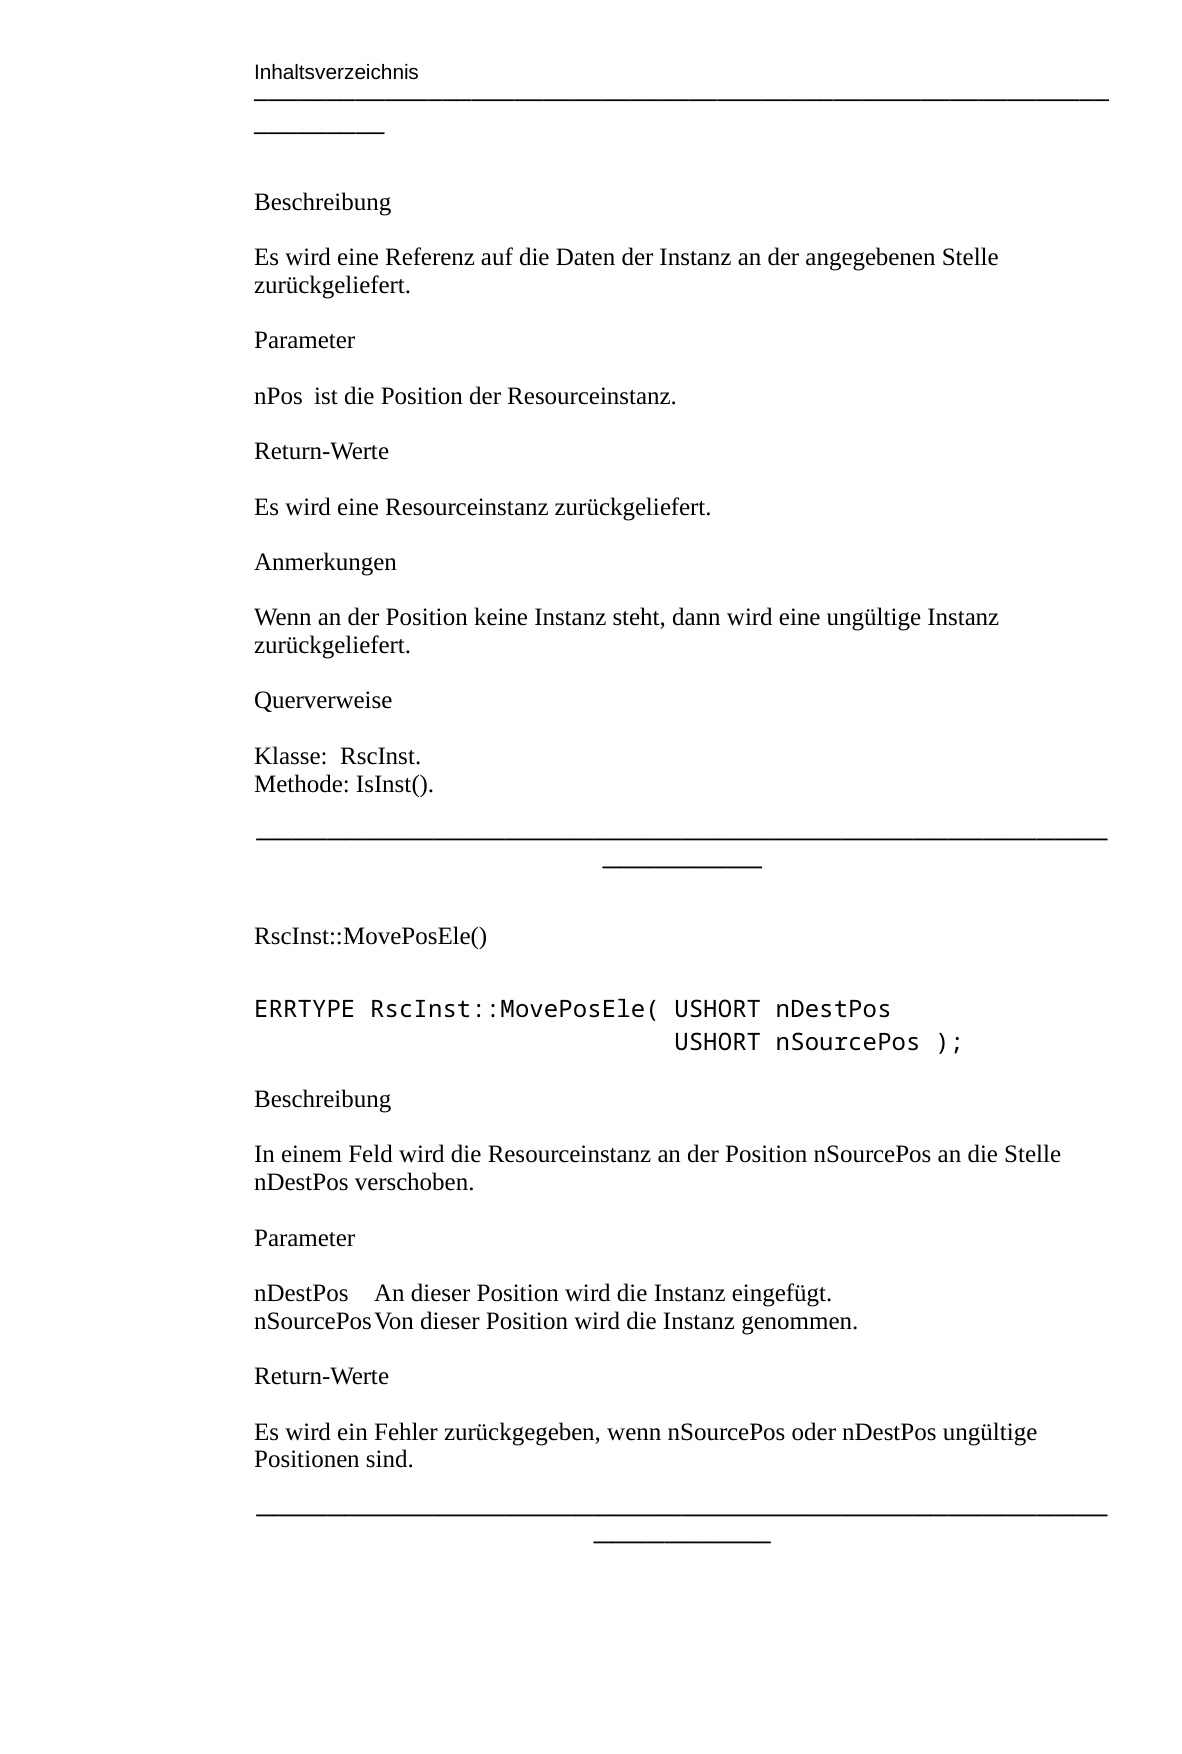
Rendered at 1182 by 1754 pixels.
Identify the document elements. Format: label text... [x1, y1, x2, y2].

text nSourcePos Von dieser Position wird die Instanz genommen. [254, 1307, 1110, 1334]
text Parameter [254, 326, 1110, 354]
text Es wird eine Resourceinstanz zurückgeliefert. [254, 493, 1110, 520]
text nPos ist die Position der Resourceinstanz. [254, 382, 1110, 409]
text Parameter [254, 1224, 1110, 1251]
text Beschreibung [254, 1085, 1110, 1113]
text nDestPos An dieser Position wird die Instanz eingefügt. [254, 1279, 1110, 1307]
text Wenn an der Position keine Instanz steht, dann wird eine ungültige Instanz zurückgeliefert. [254, 603, 1110, 659]
text Querverweise [254, 687, 1110, 714]
text Return-Werte [254, 1362, 1110, 1390]
text Klasse: RscInst. [254, 742, 1110, 770]
text Anmerkungen [254, 548, 1110, 576]
text ───────────────────────────────────────────────────────── [254, 825, 1110, 881]
text Return-Werte [254, 437, 1110, 465]
text In einem Feld wird die Resourceinstanz an der Position nSourcePos an die Stelle nDestPos verschoben. [254, 1141, 1110, 1196]
text RscInst::MovePosEle() [254, 922, 1110, 950]
list USHORT nSourcePos ); [254, 1025, 1110, 1057]
text Es wird eine Referenz auf die Daten der Instanz an der angegebenen Stelle zurückgeliefert. [254, 243, 1110, 299]
text Methode: IsInst(). [254, 770, 1110, 797]
list ERRTYPE RscInst::MovePosEle( USHORT nDestPos [254, 992, 1110, 1025]
text ────────────────────────────────────────────────────────── [254, 1501, 1110, 1556]
text Es wird ein Fehler zurückgegeben, wenn nSourcePos oder nDestPos ungültige Positionen sind. [254, 1418, 1110, 1473]
text Beschreibung [254, 188, 1110, 216]
